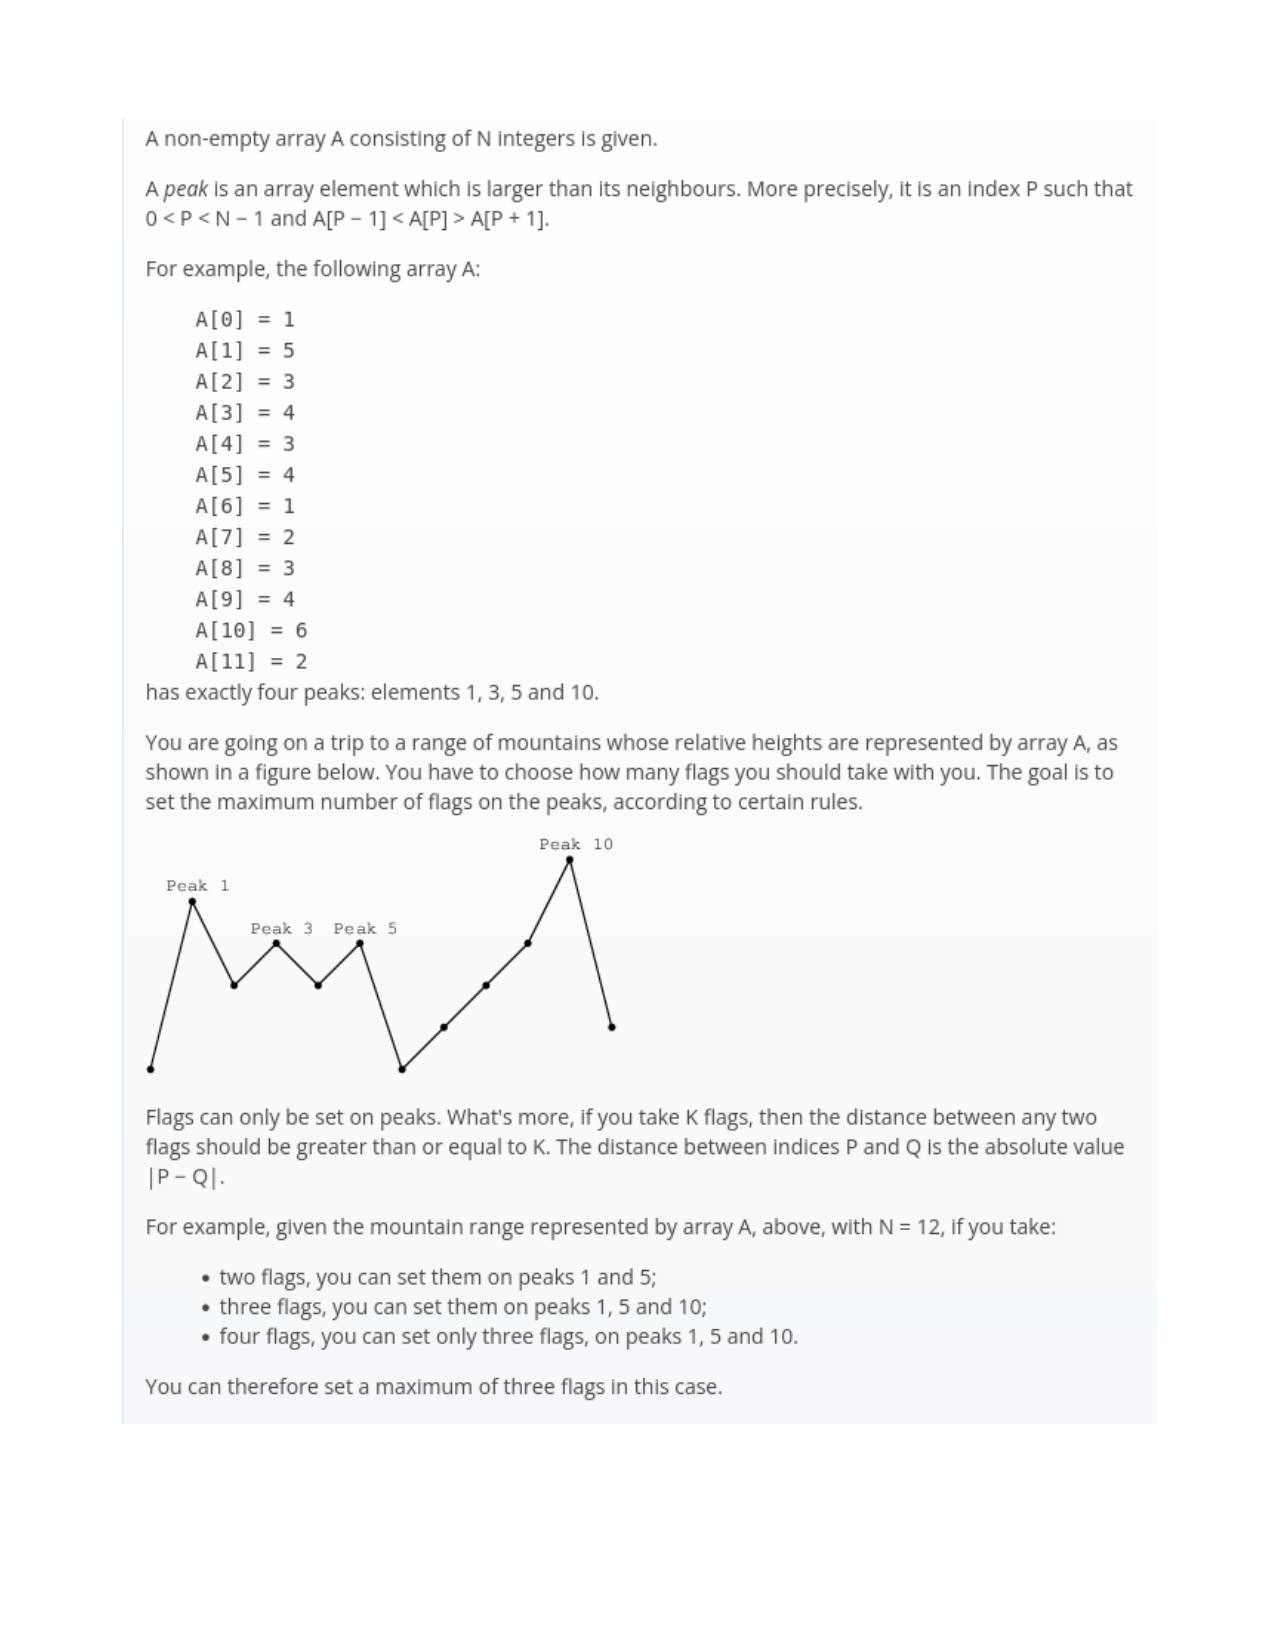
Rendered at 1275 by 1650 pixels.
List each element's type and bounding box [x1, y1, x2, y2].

picture [118, 118, 1157, 1424]
